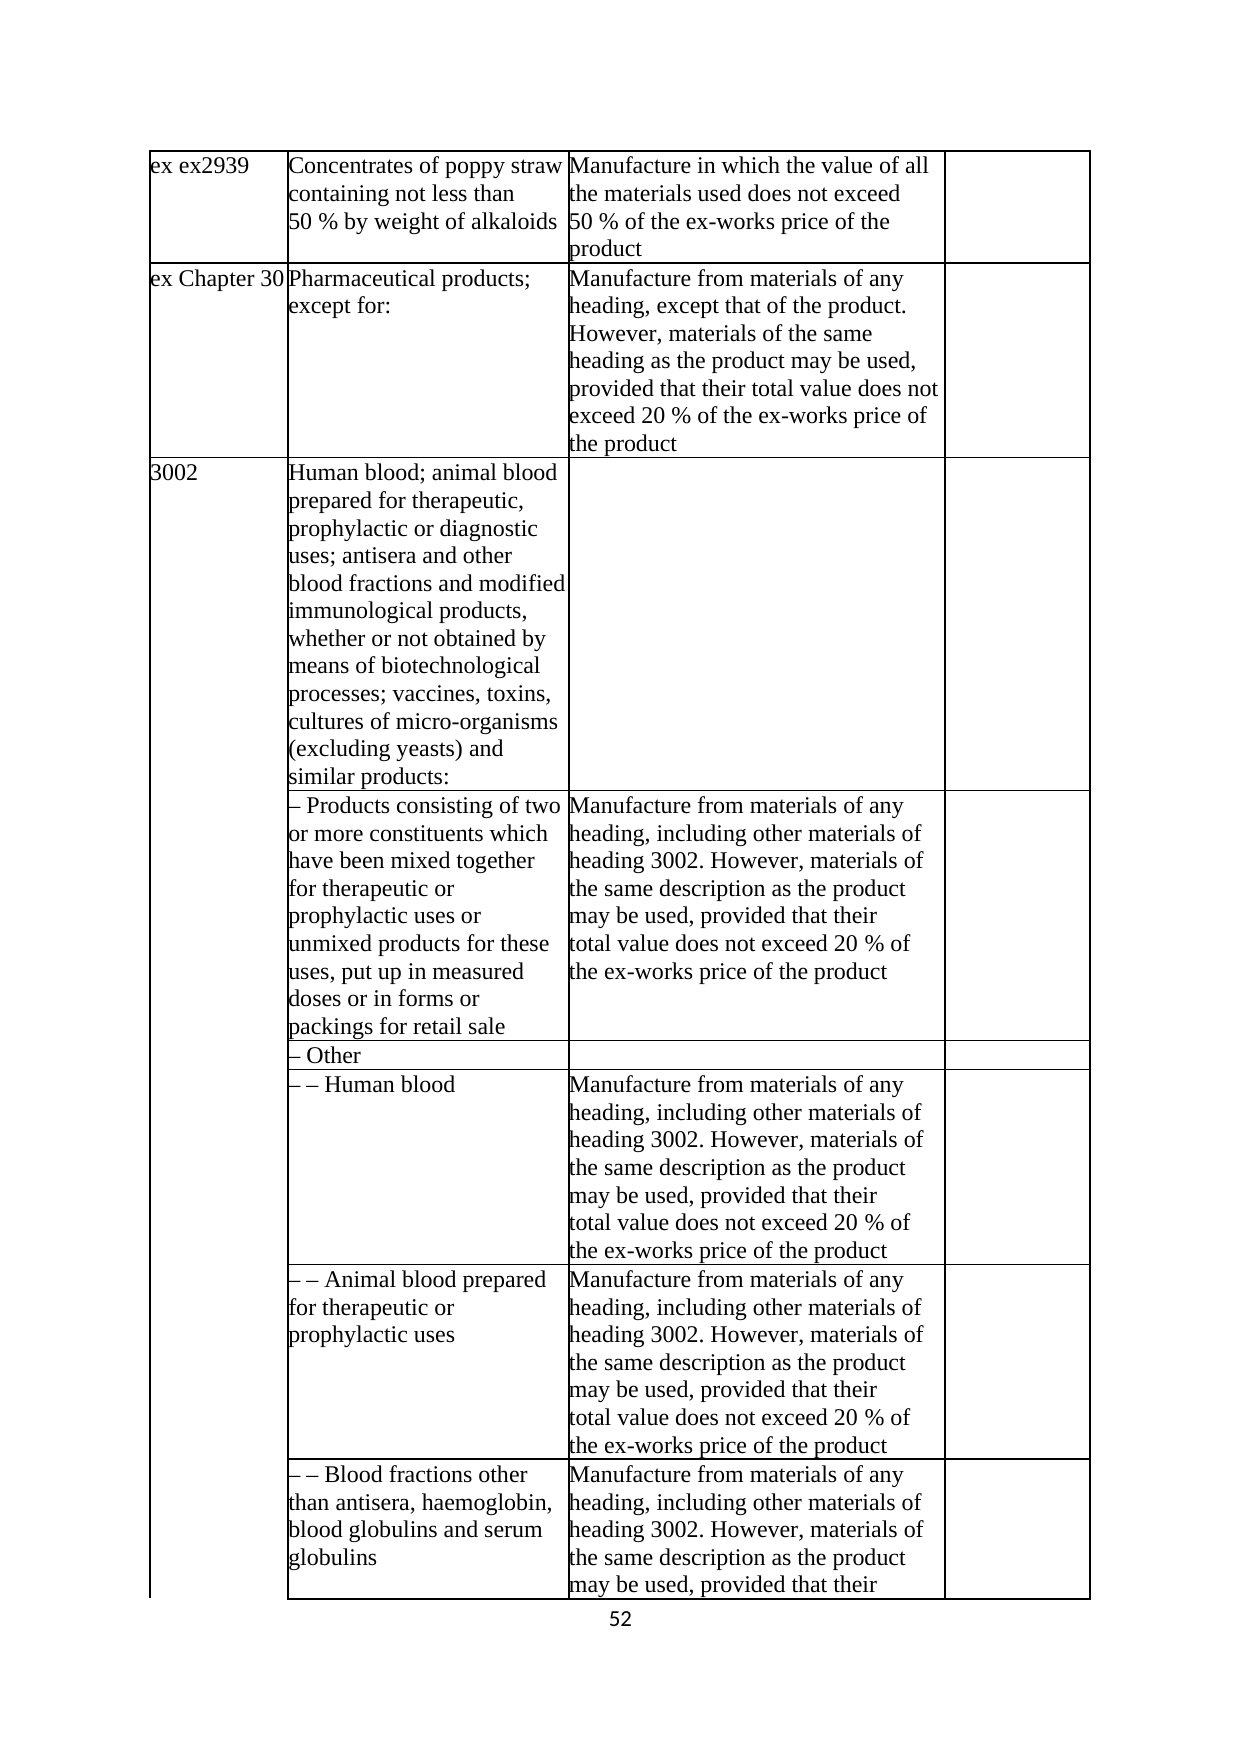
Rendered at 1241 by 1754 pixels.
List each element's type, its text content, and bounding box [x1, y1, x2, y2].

table_cell – Products consisting of two or more constituents which have been mixed together for therapeutic or prophylactic uses or unmixed products for these uses, put up in measured doses or in forms or packings for retail sale [289, 791, 568, 1039]
table_cell ex ex2939 [151, 152, 287, 262]
table_cell [946, 1460, 1089, 1598]
table_cell Concentrates of poppy straw containing not less than 50 % by weight of alkaloids [289, 152, 568, 262]
table_cell – – Human blood [289, 1070, 568, 1263]
table_cell ex Chapter 30 [151, 264, 287, 457]
table_cell [946, 1041, 1089, 1069]
table_cell Manufacture from materials of any heading, including other materials of heading 3002. However, materials of the same description as the product may be used, provided that their total value does not exceed 20 % of the ex-works price of the product [570, 1265, 944, 1458]
table_cell Manufacture in which the value of all the materials used does not exceed 50 % of the ex-works price of the product [570, 152, 944, 262]
table_cell Manufacture from materials of any heading, except that of the product. However, materials of the same heading as the product may be used, provided that their total value does not exceed 20 % of the ex-works price of the product [570, 264, 944, 457]
table_cell [570, 1041, 944, 1069]
table_cell Manufacture from materials of any heading, including other materials of heading 3002. However, materials of the same description as the product may be used, provided that their total value does not exceed 20 % of the ex-works price of the product [570, 1070, 944, 1263]
table_cell – – Animal blood prepared for therapeutic or prophylactic uses [289, 1265, 568, 1458]
table_cell [946, 264, 1089, 457]
table_cell [946, 458, 1089, 789]
table_cell – – Blood fractions other than antisera, haemoglobin, blood globulins and serum globulins [289, 1460, 568, 1598]
table_cell [570, 458, 944, 789]
table_cell [946, 1070, 1089, 1263]
table_cell [946, 1265, 1089, 1458]
table_cell – Other [289, 1041, 568, 1069]
table_cell [946, 791, 1089, 1039]
table_cell [946, 152, 1089, 262]
table_cell Human blood; animal blood prepared for therapeutic, prophylactic or diagnostic uses; antisera and other blood fractions and modified immunological products, whether or not obtained by means of biotechnological processes; vaccines, toxins, cultures of micro-organisms (excluding yeasts) and similar products: [289, 458, 568, 789]
table_cell Pharmaceutical products; except for: [289, 264, 568, 457]
table_cell 3002 [151, 458, 287, 1598]
table_cell Manufacture from materials of any heading, including other materials of heading 3002. However, materials of the same description as the product may be used, provided that their total value does not exceed 20 % of the ex-works price of the product [570, 791, 944, 1039]
table_cell Manufacture from materials of any heading, including other materials of heading 3002. However, materials of the same description as the product may be used, provided that their [570, 1460, 944, 1598]
